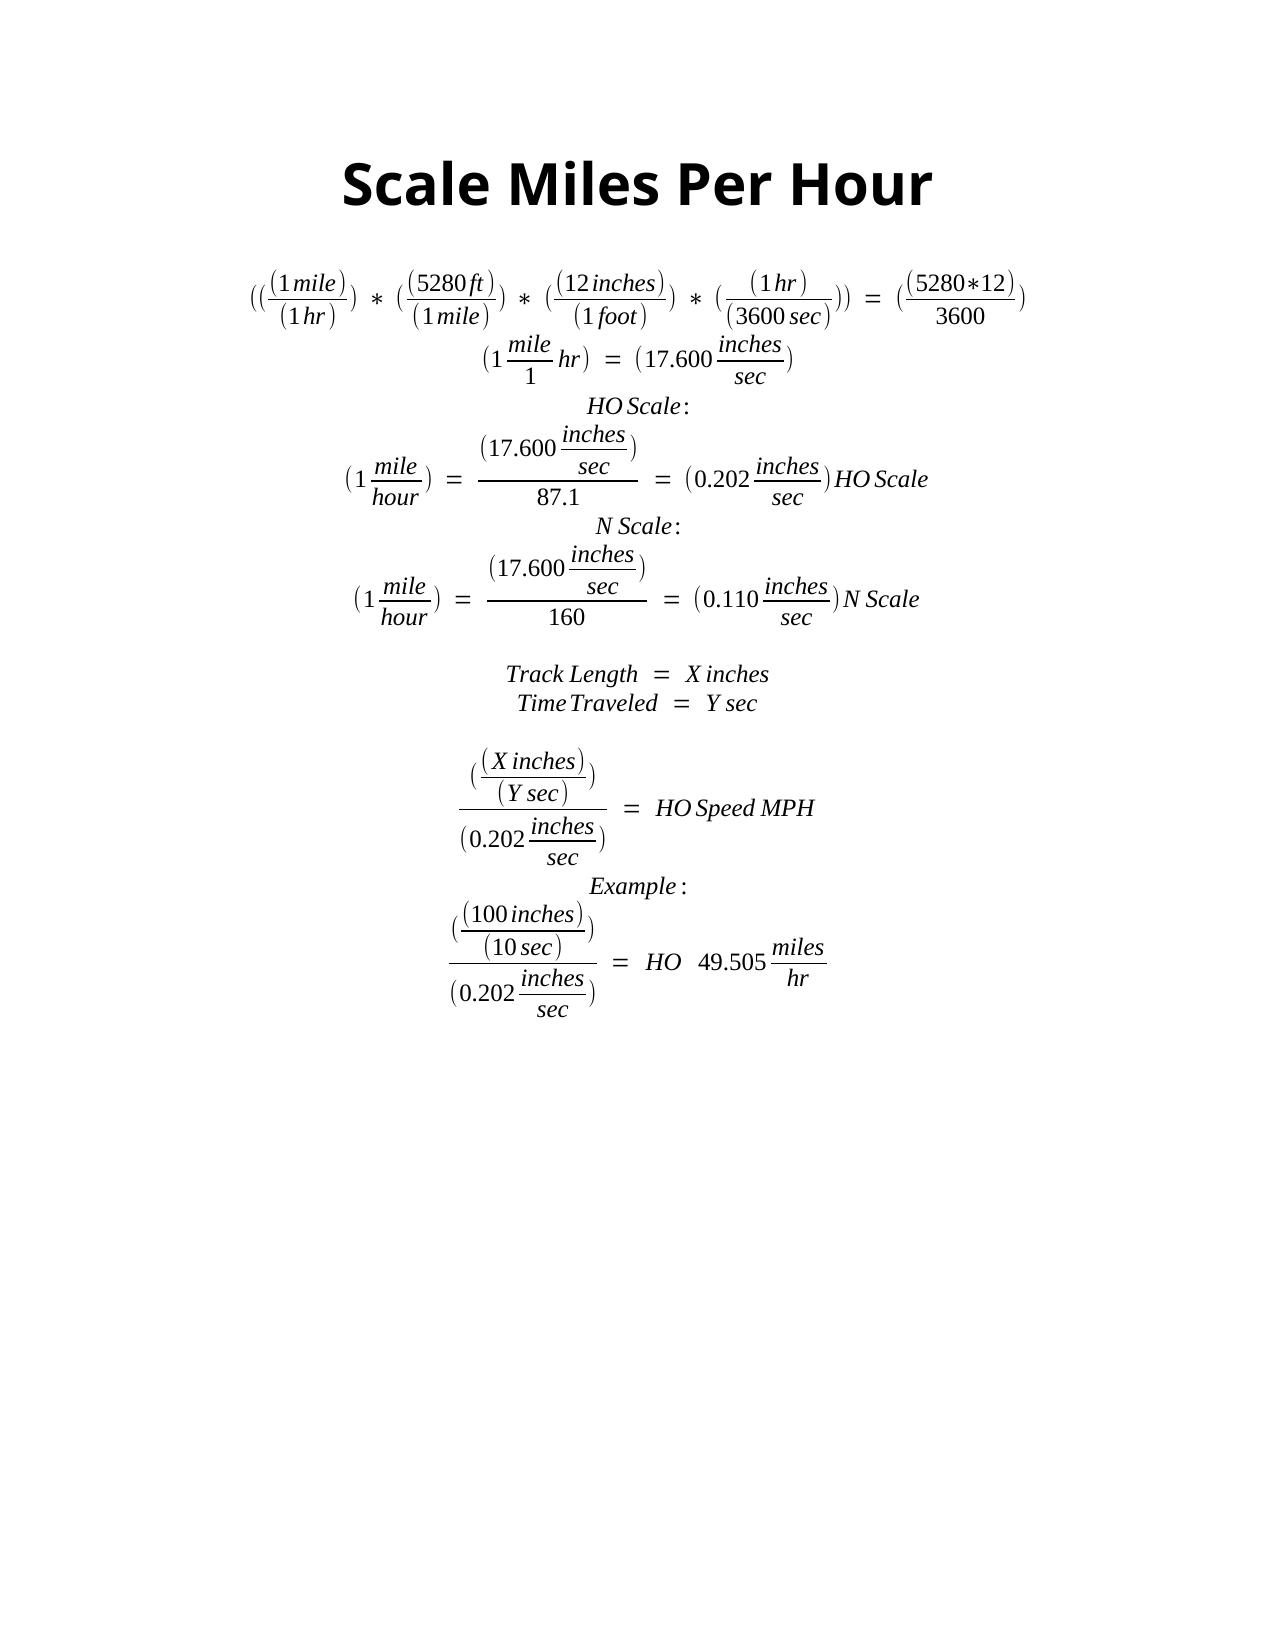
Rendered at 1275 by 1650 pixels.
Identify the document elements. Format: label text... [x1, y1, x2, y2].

title Scale Miles Per Hour [118, 143, 1157, 223]
